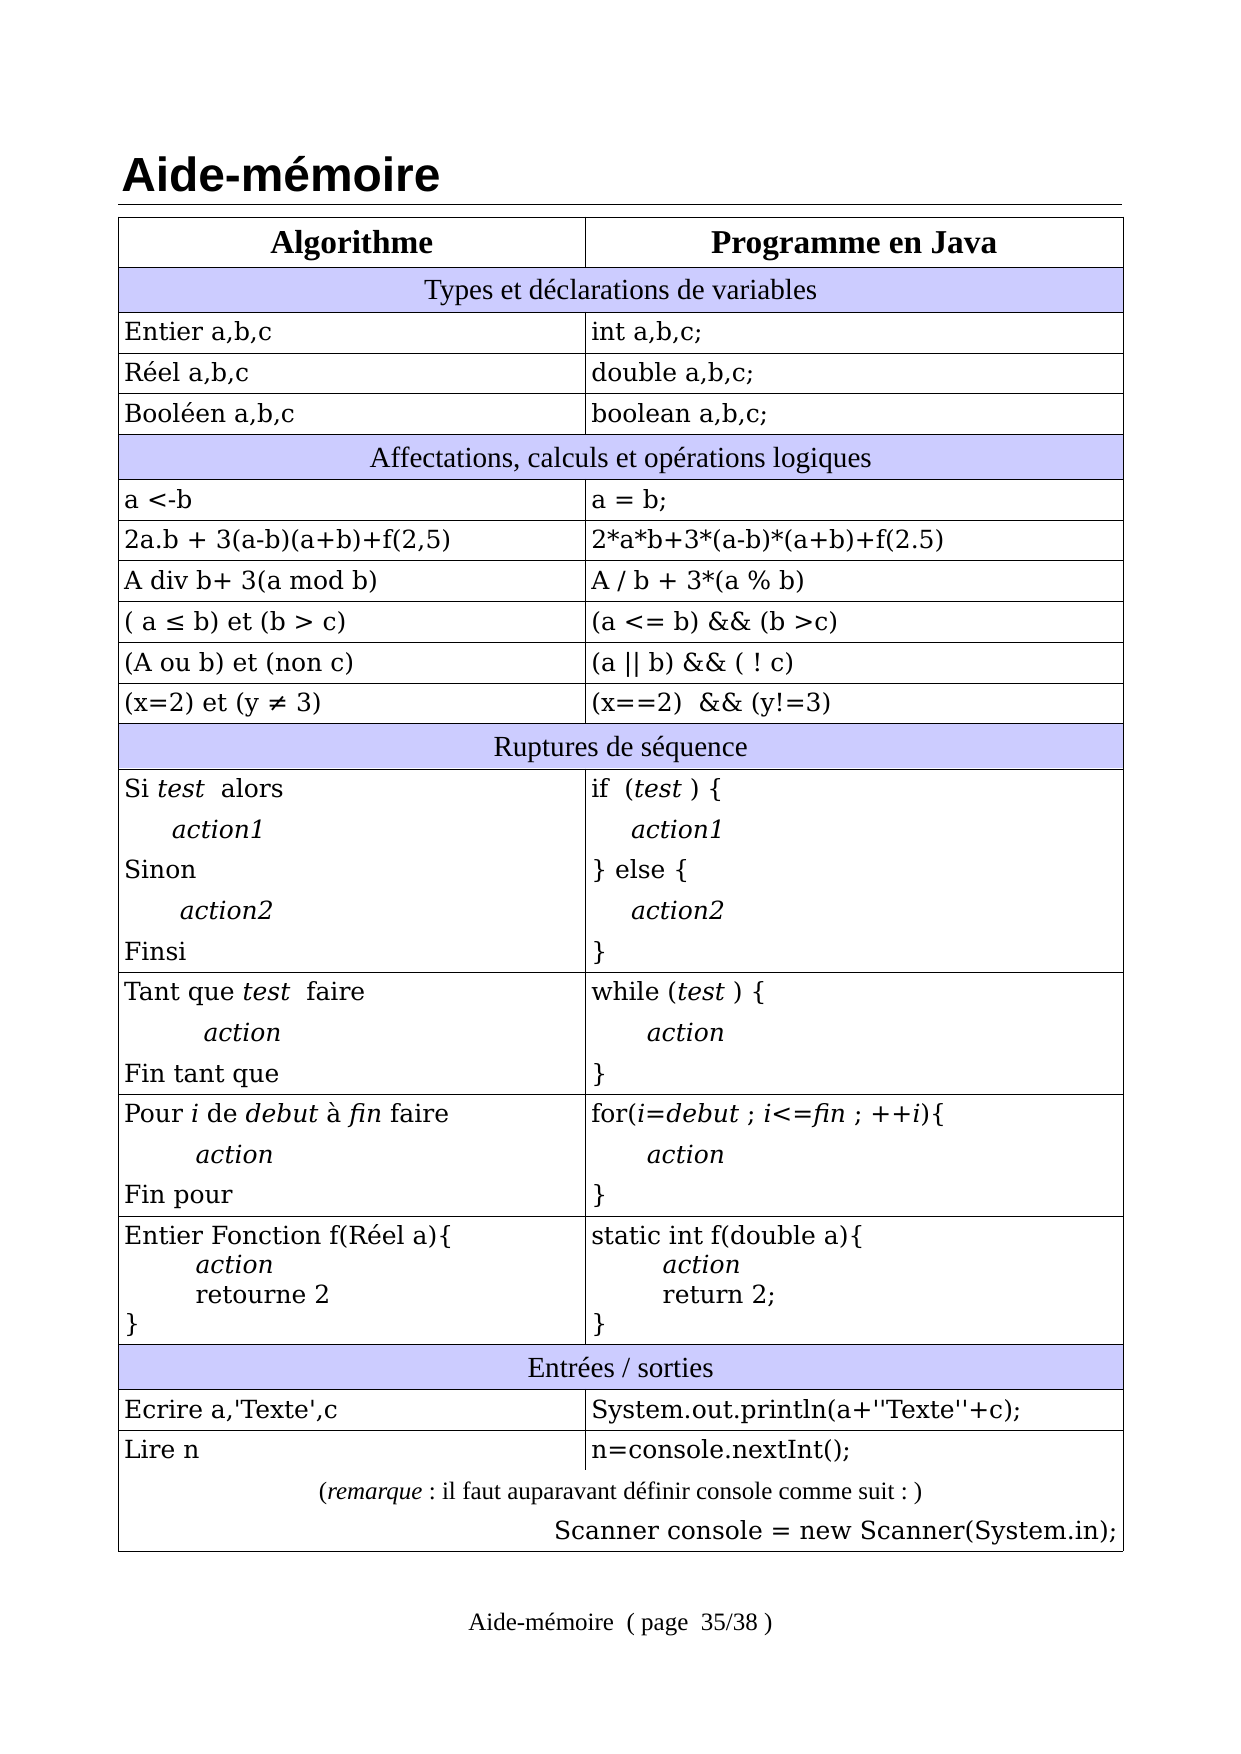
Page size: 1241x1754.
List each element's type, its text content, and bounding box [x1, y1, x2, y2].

table_cell Entrées / sorties [119, 1345, 1123, 1389]
table_cell Fin pour [119, 1175, 585, 1216]
table_cell Affectations, calculs et opérations logiques [119, 435, 1123, 479]
table_cell ( a ≤ b) et (b > c) [119, 602, 585, 642]
table_cell Tant que test faire [119, 973, 585, 1012]
table_cell for(i=debut ; i<=fin ; ++i){ [586, 1095, 1123, 1134]
table_cell n=console.nextInt(); [586, 1431, 1123, 1470]
table_cell Sinon [119, 850, 585, 890]
table_cell if (test ) { [586, 770, 1123, 809]
table_cell 2*a*b+3*(a-b)*(a+b)+f(2.5) [586, 521, 1123, 560]
table_cell (remarque : il faut auparavant définir console comme suit : ) [119, 1470, 1123, 1511]
table_cell Booléen a,b,c [119, 394, 585, 434]
table_cell Pour i de debut à fin faire [119, 1095, 585, 1134]
table_cell } else { [586, 850, 1123, 890]
table_cell A div b+ 3(a mod b) [119, 561, 585, 601]
table_cell } [586, 931, 1123, 972]
table_cell Scanner console = new Scanner(System.in); [119, 1511, 1123, 1551]
table_cell Types et déclarations de variables [119, 268, 1123, 312]
table_cell (x==2) && (y!=3) [586, 684, 1123, 723]
table_cell (A ou b) et (non c) [119, 643, 585, 683]
table_cell action2 [586, 890, 1123, 931]
table_cell boolean a,b,c; [586, 394, 1123, 434]
table_cell Ruptures de séquence [119, 724, 1123, 768]
subtitle Aide-mémoire [118, 143, 1122, 204]
table_cell action2 [119, 890, 585, 931]
table_cell action1 [586, 809, 1123, 850]
table_cell A / b + 3*(a % b) [586, 561, 1123, 601]
table_cell } [586, 1175, 1123, 1216]
table_cell action [119, 1134, 585, 1175]
table_cell (x=2) et (y ≠ 3) [119, 684, 585, 723]
table_cell action [586, 1013, 1123, 1053]
table_cell Ecrire a,'Texte',c [119, 1390, 585, 1430]
table_header Algorithme [119, 218, 585, 267]
table_cell Entier a,b,c [119, 313, 585, 352]
table_cell Entier Fonction f(Réel a){ action retourne 2 } [119, 1217, 585, 1344]
table_cell System.out.println(a+''Texte''+c); [586, 1390, 1123, 1430]
table_cell action [586, 1134, 1123, 1175]
table_cell a = b; [586, 480, 1123, 520]
table_cell int a,b,c; [586, 313, 1123, 352]
table_cell } [586, 1053, 1123, 1094]
table_cell Lire n [119, 1431, 585, 1470]
table_cell double a,b,c; [586, 354, 1123, 393]
table_cell static int f(double a){ action return 2; } [586, 1217, 1123, 1344]
table_cell action [119, 1013, 585, 1053]
table_cell Si test alors [119, 770, 585, 809]
table_cell Finsi [119, 931, 585, 972]
table_cell Réel a,b,c [119, 354, 585, 393]
table_cell a <-b [119, 480, 585, 520]
table_cell (a || b) && ( ! c) [586, 643, 1123, 683]
table_cell (a <= b) && (b >c) [586, 602, 1123, 642]
table_cell action1 [119, 809, 585, 850]
table_cell Fin tant que [119, 1053, 585, 1094]
table_cell while (test ) { [586, 973, 1123, 1012]
table_header Programme en Java [586, 218, 1123, 267]
table_cell 2a.b + 3(a-b)(a+b)+f(2,5) [119, 521, 585, 560]
